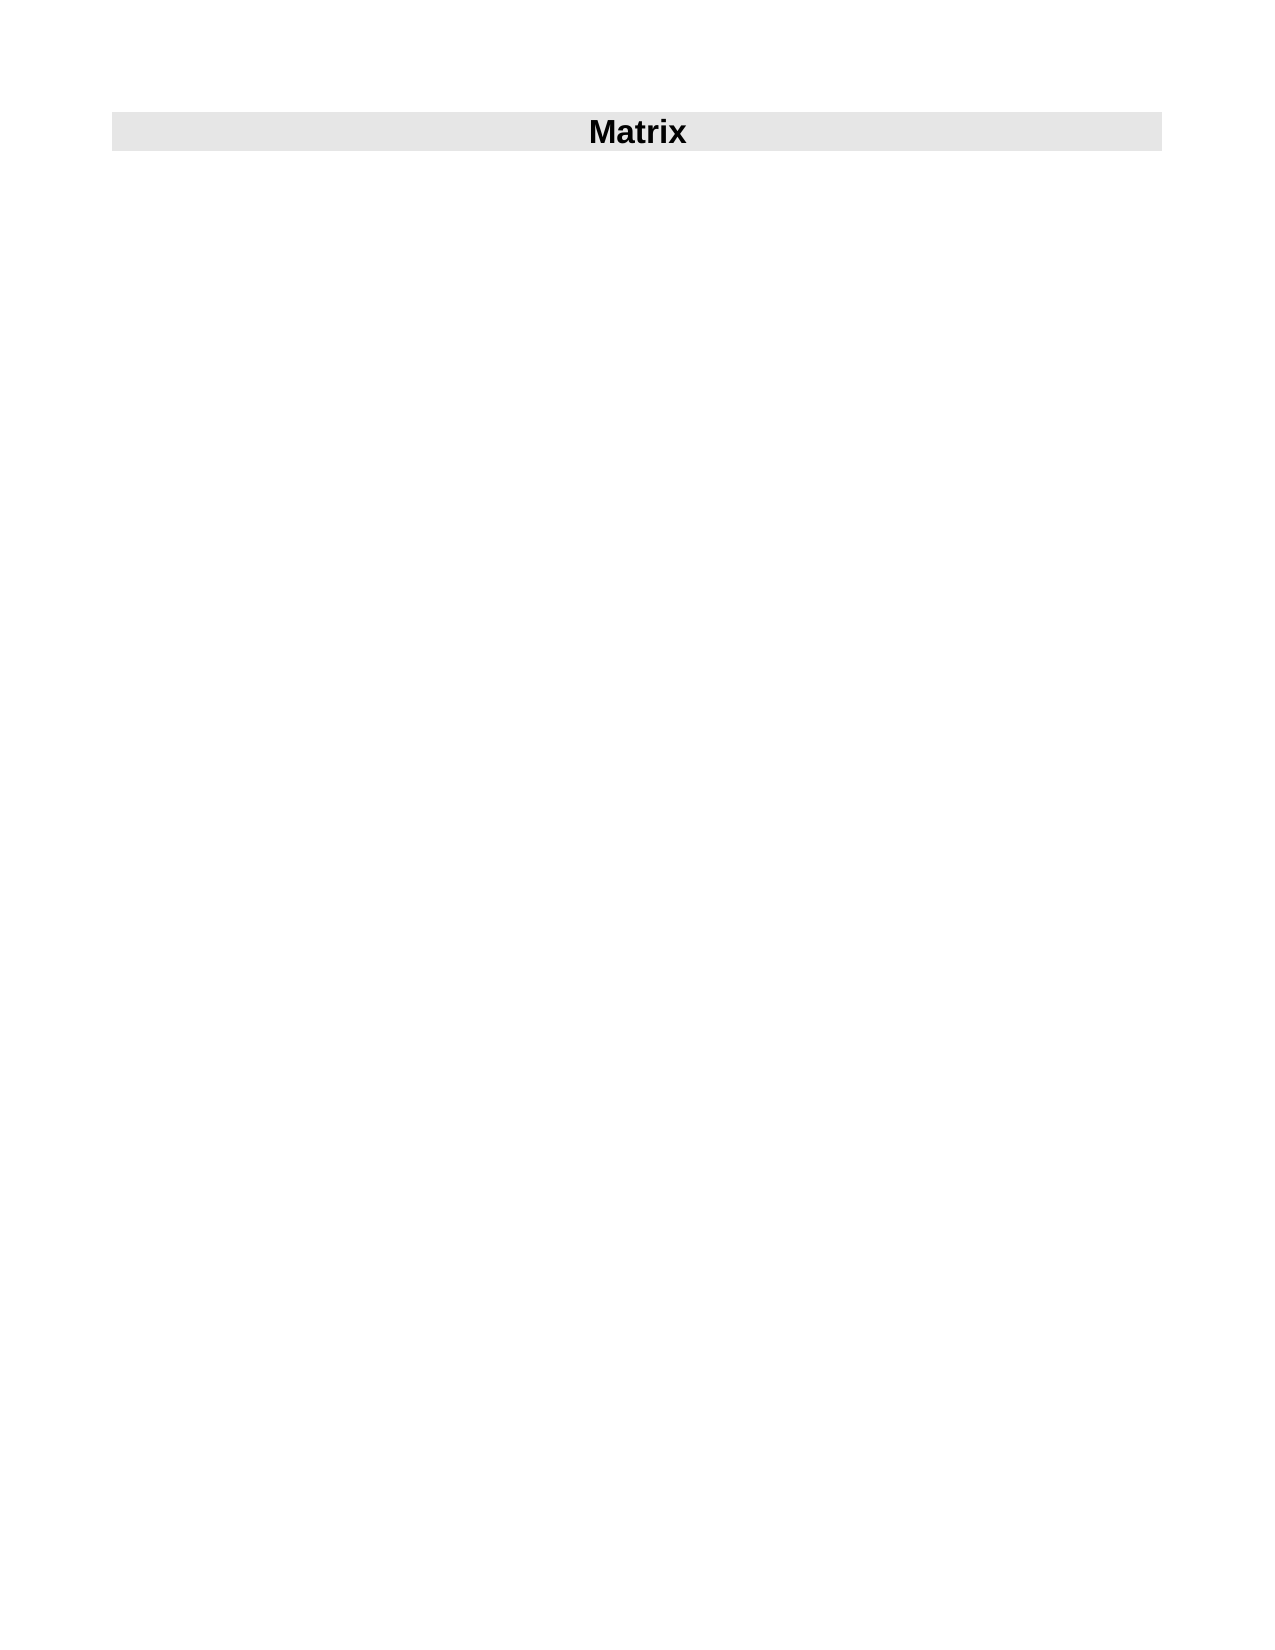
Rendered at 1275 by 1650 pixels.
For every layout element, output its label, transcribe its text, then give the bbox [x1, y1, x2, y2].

subtitle Matrix [112, 112, 1162, 151]
